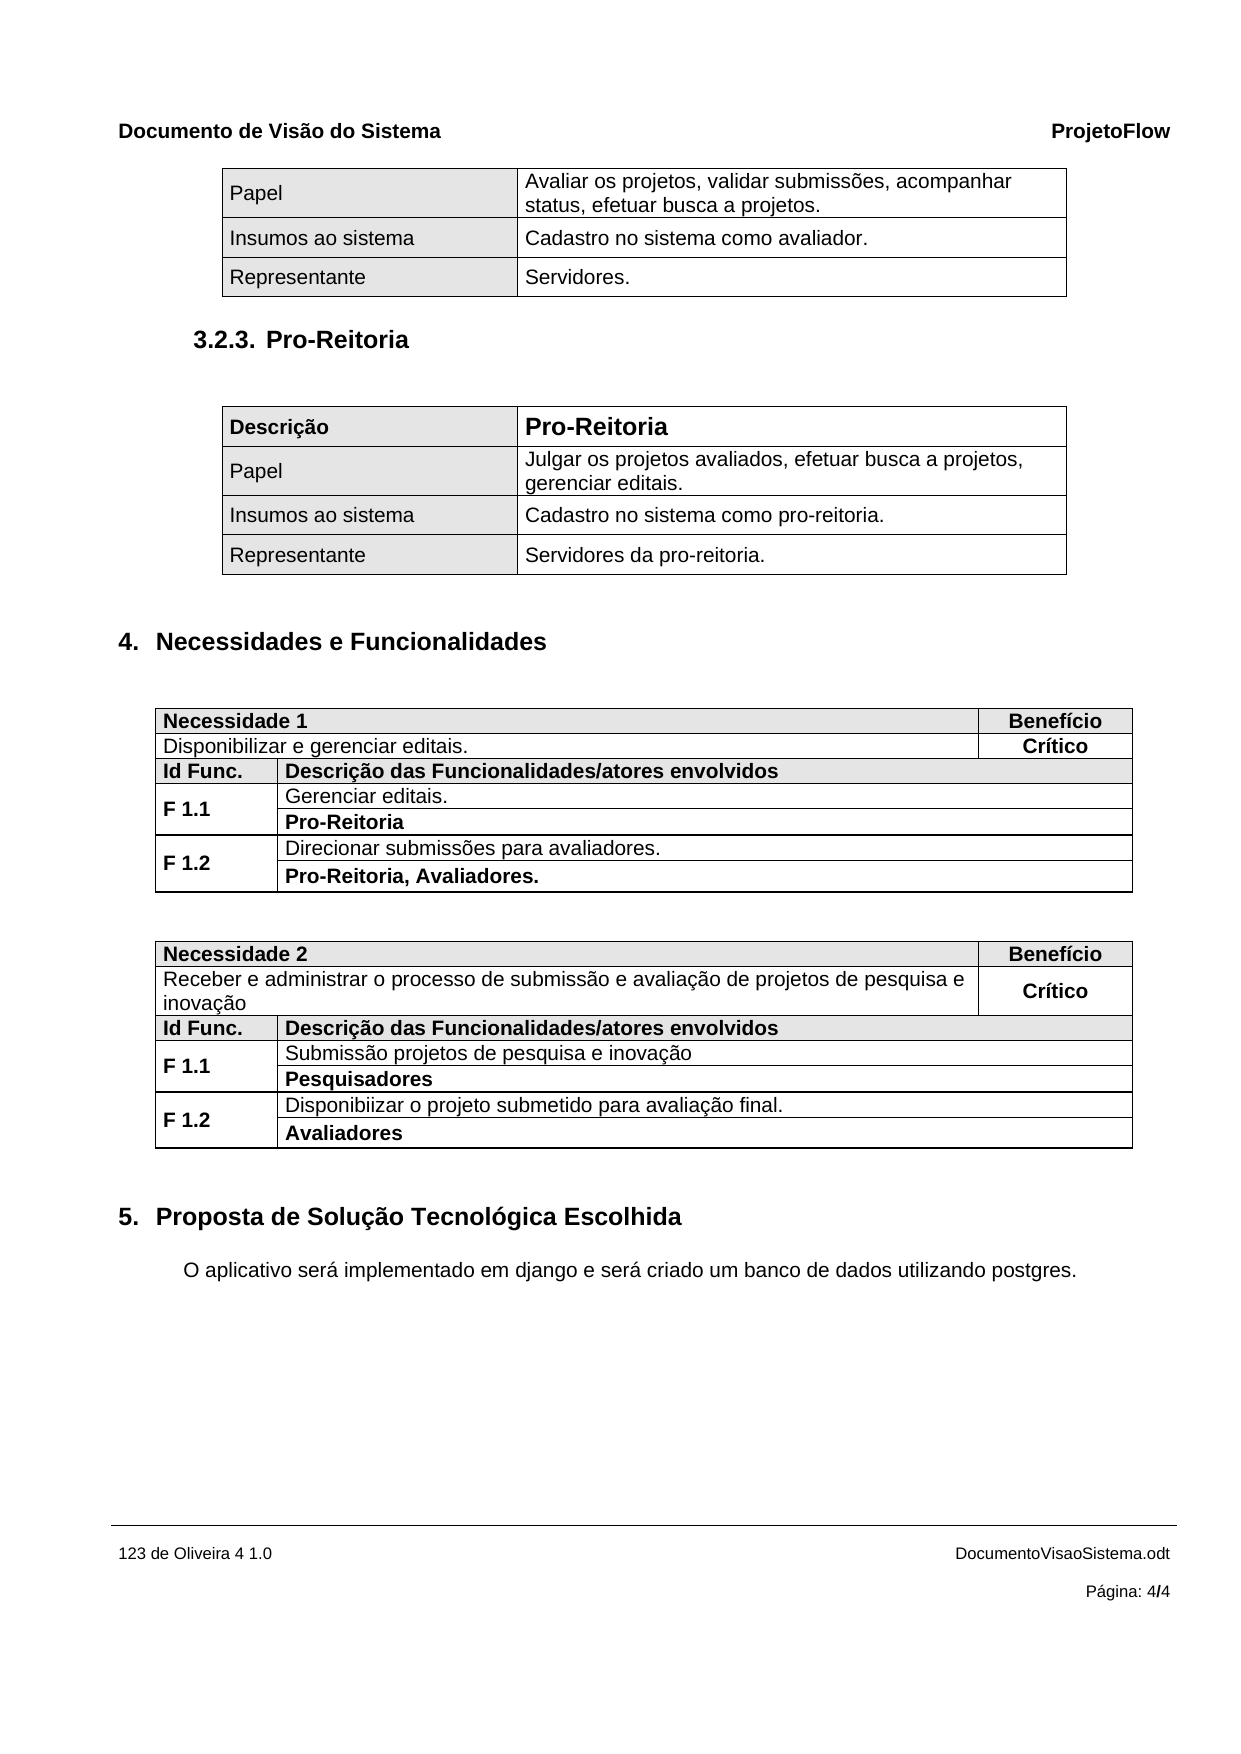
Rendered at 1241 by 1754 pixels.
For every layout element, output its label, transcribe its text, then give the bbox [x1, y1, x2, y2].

table_cell Pro-Reitoria, Avaliadores. [278, 861, 1132, 891]
table_cell F 1.2 [156, 1093, 277, 1147]
table_cell Avaliar os projetos, validar submissões, acompanhar status, efetuar busca a projetos. [518, 169, 1066, 217]
table_cell Servidores da pro-reitoria. [518, 535, 1066, 574]
table_header Necessidade 2 [156, 942, 978, 966]
table_cell F 1.2 [156, 836, 277, 891]
table_cell Servidores. [518, 258, 1066, 296]
table_header Benefício [979, 942, 1132, 966]
list Necessidades e Funcionalidades [118, 627, 1170, 656]
table_cell Descrição das Funcionalidades/atores envolvidos [278, 1016, 1132, 1040]
list Pro-Reitoria [193, 325, 1170, 354]
table_header Descrição [223, 407, 517, 446]
table_cell Papel [223, 447, 517, 495]
text O aplicativo será implementado em django e será criado um banco de dados utilizando postgres. [183, 1258, 1170, 1282]
table_cell Papel [223, 169, 517, 217]
table_cell Representante [223, 258, 517, 296]
table_cell Cadastro no sistema como pro-reitoria. [518, 496, 1066, 534]
table_header Necessidade 1 [156, 709, 978, 733]
table_cell Receber e administrar o processo de submissão e avaliação de projetos de pesquisa e inovação [156, 967, 978, 1015]
table_cell Disponibilizar e gerenciar editais. [156, 734, 978, 758]
table_cell Gerenciar editais. [278, 784, 1132, 808]
table_cell Avaliadores [278, 1118, 1132, 1147]
table_cell Crítico [979, 967, 1132, 1015]
table_header Benefício [979, 709, 1132, 733]
table_cell Insumos ao sistema [223, 218, 517, 257]
table_cell Descrição das Funcionalidades/atores envolvidos [278, 759, 1132, 783]
table_cell F 1.1 [156, 784, 277, 834]
table_cell Insumos ao sistema [223, 496, 517, 534]
table_cell Julgar os projetos avaliados, efetuar busca a projetos, gerenciar editais. [518, 447, 1066, 495]
table_cell Representante [223, 535, 517, 574]
table_cell Pesquisadores [278, 1066, 1132, 1091]
table_cell Submissão projetos de pesquisa e inovação [278, 1041, 1132, 1065]
table_cell Disponibiizar o projeto submetido para avaliação final. [278, 1093, 1132, 1117]
table_header Pro-Reitoria [518, 407, 1066, 446]
table_cell Direcionar submissões para avaliadores. [278, 836, 1132, 860]
table_cell Pro-Reitoria [278, 809, 1132, 834]
table_cell Id Func. [156, 1016, 277, 1040]
table_cell Cadastro no sistema como avaliador. [518, 218, 1066, 257]
table_cell Crítico [979, 734, 1132, 758]
table_cell Id Func. [156, 759, 277, 783]
list Proposta de Solução Tecnológica Escolhida [118, 1201, 1170, 1230]
table_cell F 1.1 [156, 1041, 277, 1091]
